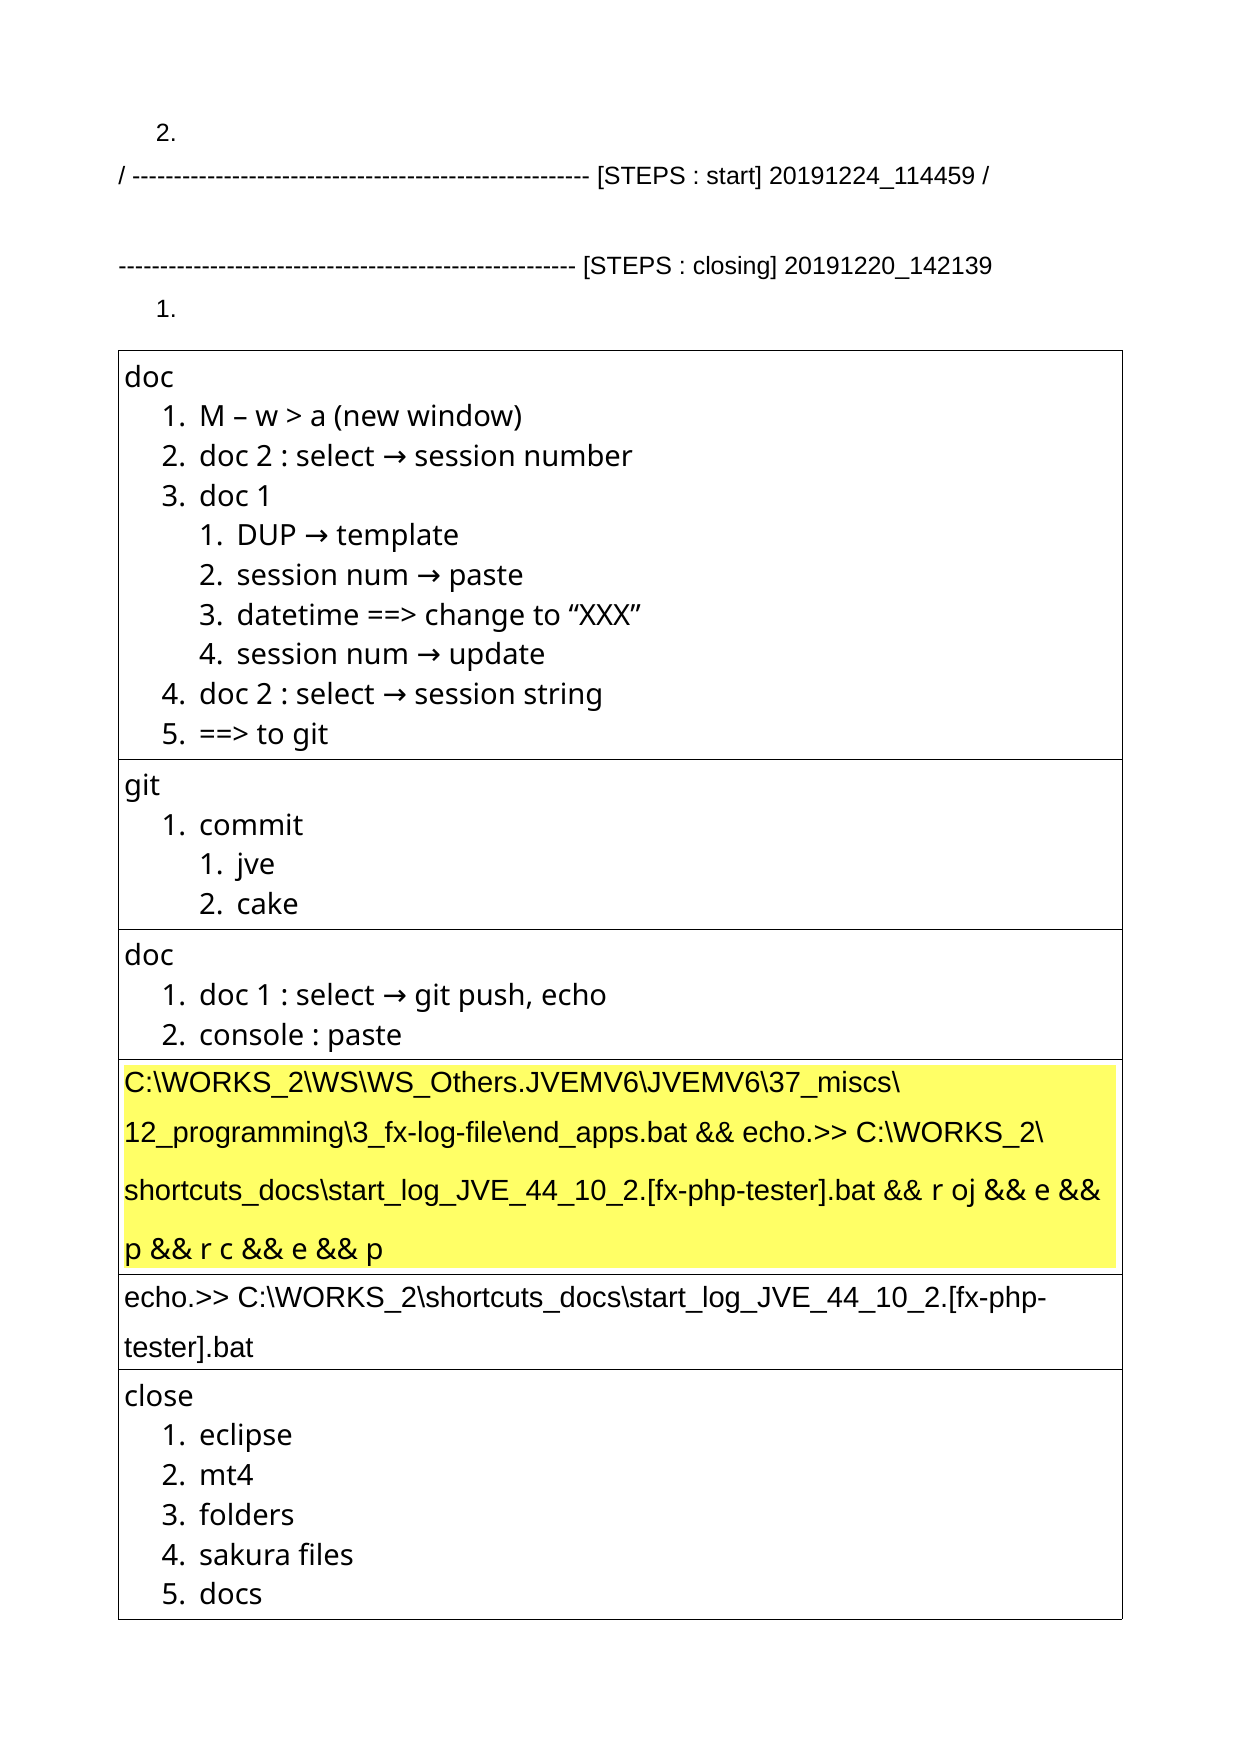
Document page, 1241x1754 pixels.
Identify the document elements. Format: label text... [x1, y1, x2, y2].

table_cell git commit jve cake [119, 760, 1122, 929]
table_cell echo.>> C:\WORKS_2\shortcuts_docs\start_log_JVE_44_10_2.[fx-php-tester].bat [119, 1275, 1122, 1369]
table_header doc M – w > a (new window) doc 2 : select → session number doc 1 DUP → template session num → paste datetime ==> change to “XXX” session num → update doc 2 : select → session string ==> to git [119, 351, 1122, 758]
table_cell close eclipse mt4 folders sakura files docs [119, 1370, 1122, 1619]
table_cell C:\WORKS_2\WS\WS_Others.JVEMV6\JVEMV6\37_miscs\12_programming\3_fx-log-file\end_apps.bat && echo.>> C:\WORKS_2\shortcuts_docs\start_log_JVE_44_10_2.[fx-php-tester].bat && r oj && e && p && r c && e && p [119, 1060, 1122, 1274]
text / ------------------------------------------------------- [STEPS : start] 20191224_114459 / [118, 161, 1122, 190]
text ------------------------------------------------------- [STEPS : closing] 20191220_142139 [118, 251, 1122, 280]
table_cell doc doc 1 : select → git push, echo console : paste [119, 930, 1122, 1059]
